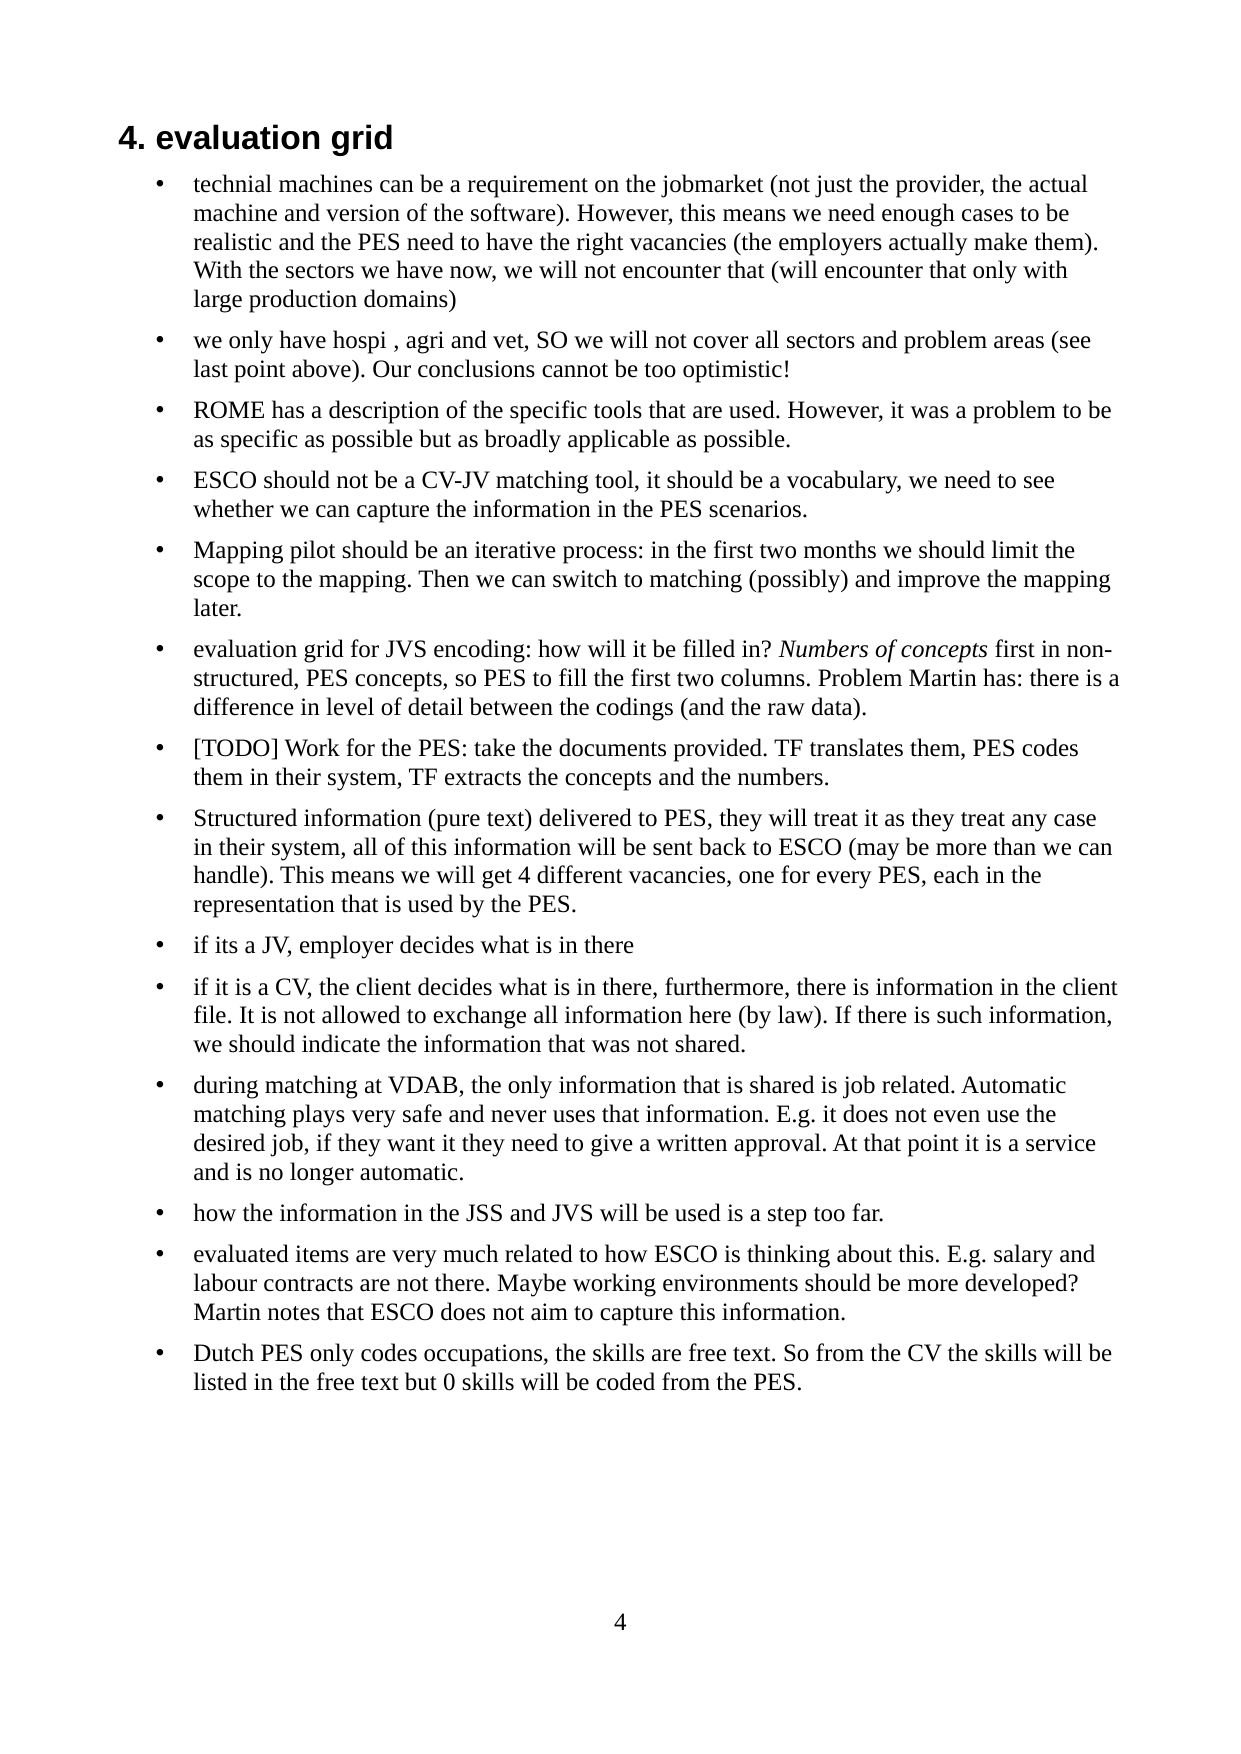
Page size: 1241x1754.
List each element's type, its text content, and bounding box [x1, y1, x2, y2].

list Structured information (pure text) delivered to PES, they will treat it as they treat any case in their system, all of this information will be sent back to ESCO (may be more than we can handle). This means we will get 4 different vacancies, one for every PES, each in the representation that is used by the PES. [156, 803, 1122, 918]
subtitle evaluation grid [118, 118, 1122, 157]
list evaluated items are very much related to how ESCO is thinking about this. E.g. salary and labour contracts are not there. Maybe working environments should be more developed? Martin notes that ESCO does not aim to capture this information. [156, 1239, 1122, 1326]
list Dutch PES only codes occupations, the skills are free text. So from the CV the skills will be listed in the free text but 0 skills will be coded from the PES. [156, 1338, 1122, 1396]
list if it is a CV, the client decides what is in there, furthermore, there is information in the client file. It is not allowed to exchange all information here (by law). If there is such information, we should indicate the information that was not shared. [156, 972, 1122, 1058]
list Mapping pilot should be an iterative process: in the first two months we should limit the scope to the mapping. Then we can switch to matching (possibly) and improve the mapping later. [156, 536, 1122, 622]
list technial machines can be a requirement on the jobmarket (not just the provider, the actual machine and version of the software). However, this means we need enough cases to be realistic and the PES need to have the right vacancies (the employers actually make them). With the sectors we have now, we will not encounter that (will encounter that only with large production domains) [156, 169, 1122, 313]
list how the information in the JSS and JVS will be used is a step too far. [156, 1198, 1122, 1227]
list [TODO] Work for the PES: take the documents provided. TF translates them, PES codes them in their system, TF extracts the concepts and the numbers. [156, 733, 1122, 791]
list during matching at VDAB, the only information that is shared is job related. Automatic matching plays very safe and never uses that information. E.g. it does not even use the desired job, if they want it they need to give a written approval. At that point it is a service and is no longer automatic. [156, 1071, 1122, 1186]
list evaluation grid for JVS encoding: how will it be filled in? Numbers of concepts first in non-structured, PES concepts, so PES to fill the first two columns. Problem Martin has: there is a difference in level of detail between the codings (and the raw data). [156, 634, 1122, 721]
list ESCO should not be a CV-JV matching tool, it should be a vocabulary, we need to see whether we can capture the information in the PES scenarios. [156, 466, 1122, 523]
list if its a JV, employer decides what is in there [156, 931, 1122, 959]
list we only have hospi , agri and vet, SO we will not cover all sectors and problem areas (see last point above). Our conclusions cannot be too optimistic! [156, 326, 1122, 383]
list ROME has a description of the specific tools that are used. However, it was a problem to be as specific as possible but as broadly applicable as possible. [156, 396, 1122, 453]
